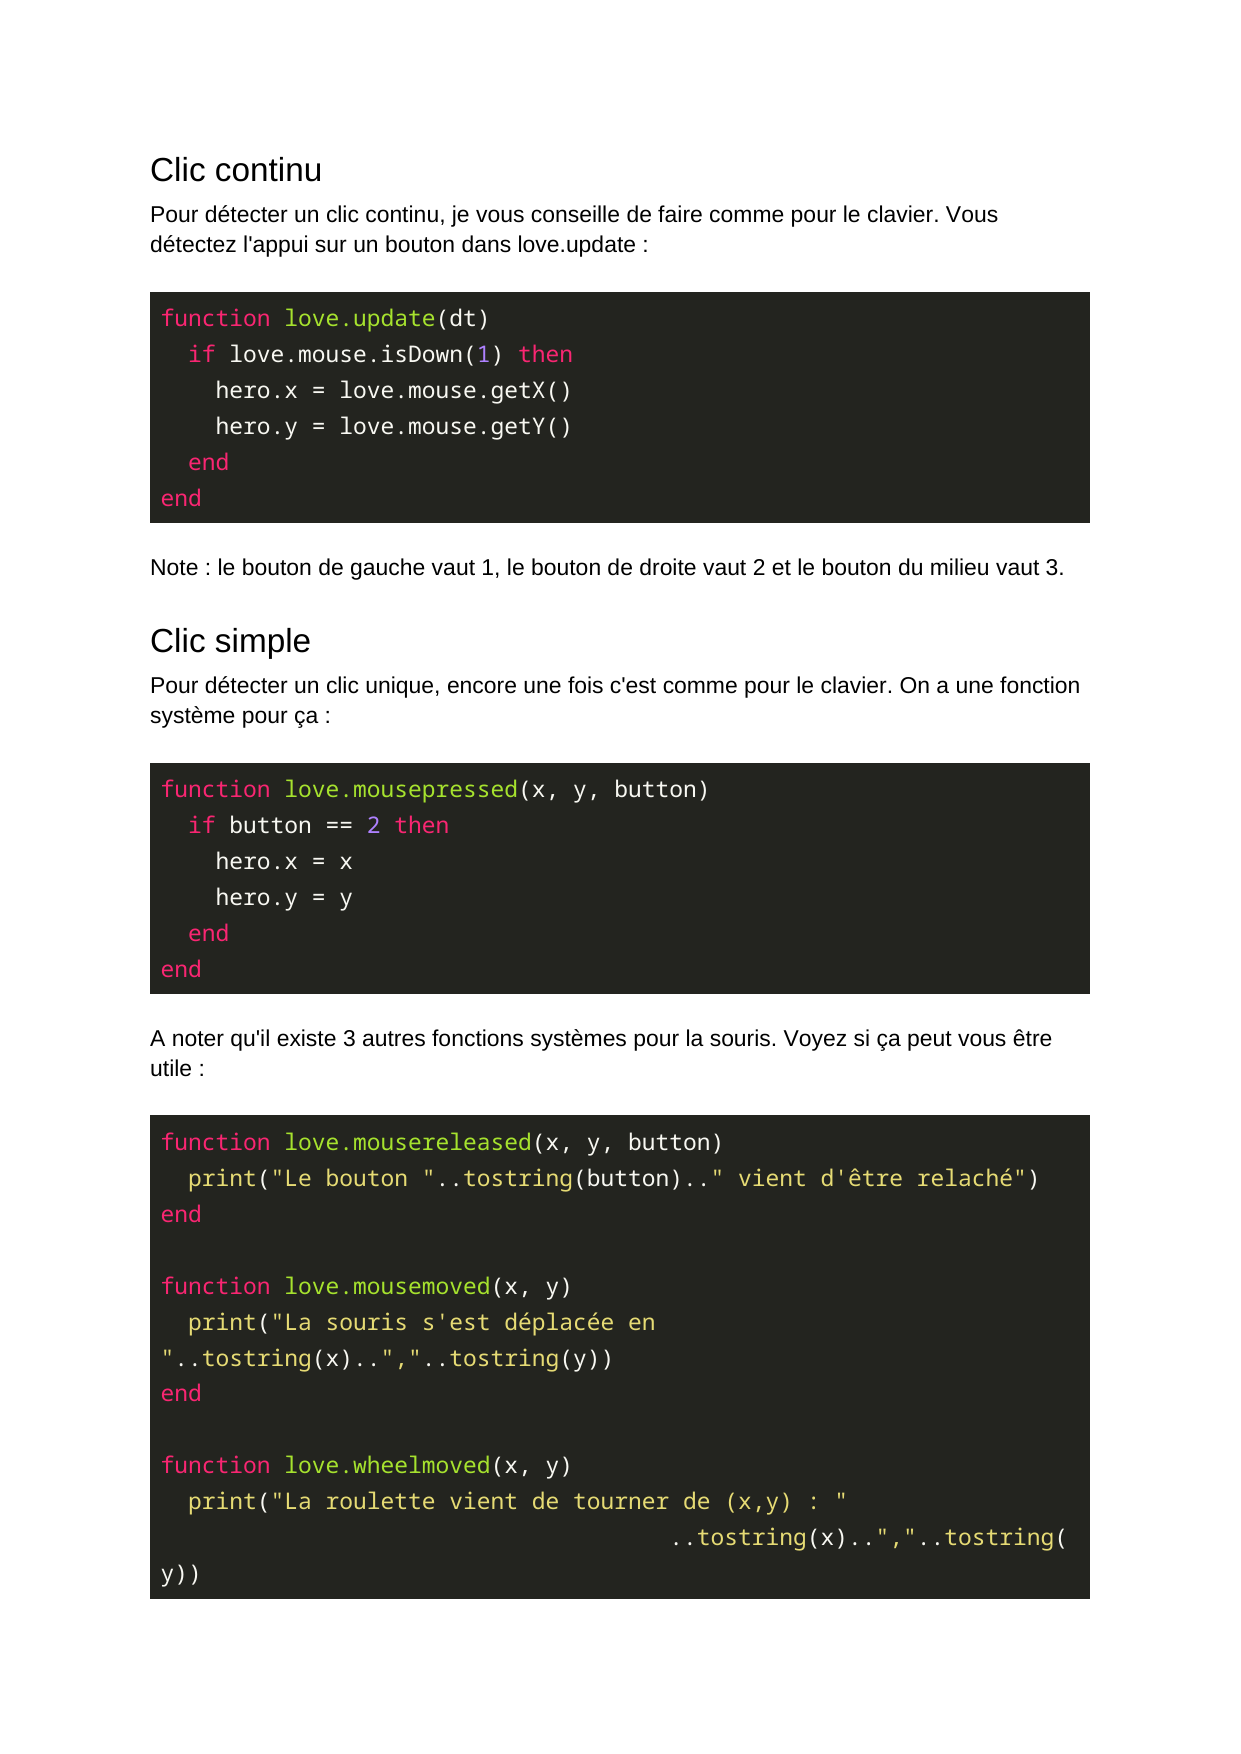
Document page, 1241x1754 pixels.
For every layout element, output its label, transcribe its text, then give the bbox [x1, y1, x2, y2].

subtitle Clic continu [150, 150, 1090, 188]
table_header function love.update(dt) if love.mouse.isDown(1) then hero.x = love.mouse.getX() hero.y = love.mouse.getY() end end [150, 292, 1090, 523]
text Note : le bouton de gauche vaut 1, le bouton de droite vaut 2 et le bouton du milieu vaut 3. [150, 553, 1090, 580]
subtitle Clic simple [150, 621, 1090, 660]
text Pour détecter un clic unique, encore une fois c'est comme pour le clavier. On a une fonction système pour ça : [150, 672, 1090, 729]
table_header function love.mousereleased(x, y, button) print("Le bouton "..tostring(button).." vient d'être relaché") end function love.mousemoved(x, y) print("La souris s'est déplacée en "..tostring(x)..","..tostring(y)) end function love.wheelmoved(x, y) print("La roulette vient de tourner de (x,y) : " ..tostring(x)..","..tostring(y)) [150, 1115, 1090, 1599]
table_header function love.mousepressed(x, y, button) if button == 2 then hero.x = x hero.y = y end end [150, 763, 1090, 994]
text A noter qu'il existe 3 autres fonctions systèmes pour la souris. Voyez si ça peut vous être utile : [150, 1025, 1090, 1081]
text Pour détecter un clic continu, je vous conseille de faire comme pour le clavier. Vous détectez l'appui sur un bouton dans love.update : [150, 201, 1090, 257]
